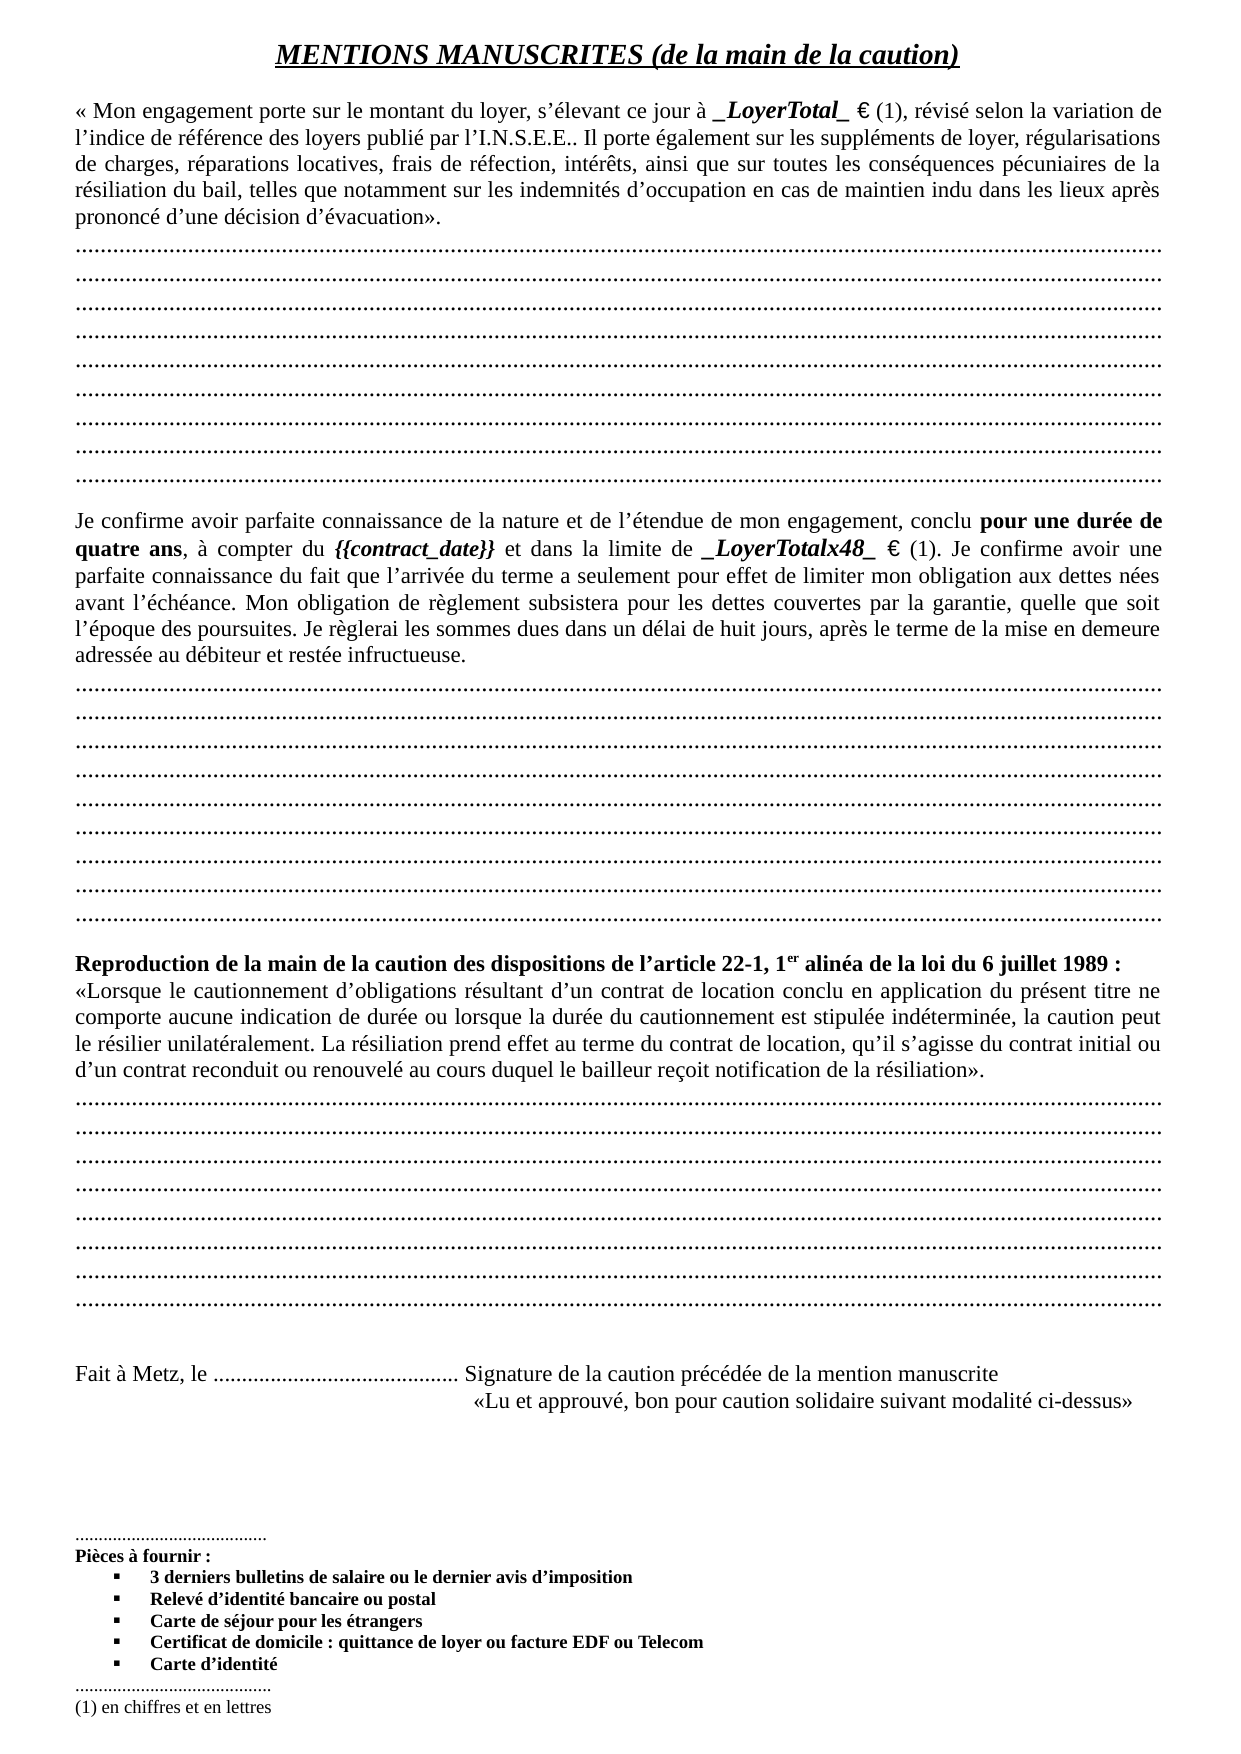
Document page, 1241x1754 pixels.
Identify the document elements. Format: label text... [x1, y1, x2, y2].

list Carte d’identité [112, 1653, 1162, 1674]
text ............................................................................................................................................................................................................................................................................................................................................................ [75, 431, 1162, 488]
text «Lu et approuvé, bon pour caution solidaire suivant modalité ci-dessus» [370, 1387, 1162, 1413]
text Fait à Metz, le ........................................... Signature de la caution précédée de la mention manuscrite [75, 1360, 1162, 1387]
text Pièces à fournir : [75, 1545, 1162, 1566]
text ......................................... [75, 1523, 1162, 1545]
text «Lorsque le cautionnement d’obligations résultant d’un contrat de location conclu en application du présent titre ne comporte aucune indication de durée ou lorsque la durée du cautionnement est stipulée indéterminée, la caution peut le résilier unilatéralement. La résiliation prend effet au terme du contrat de location, qu’il s’agisse du contrat initial ou d’un contrat reconduit ou renouvelé au cours duquel le bailleur reçoit notification de la résiliation». [75, 977, 1162, 1082]
text MENTIONS MANUSCRITES (de la main de la caution) [75, 37, 1162, 71]
text Je confirme avoir parfaite connaissance de la nature et de l’étendue de mon engagement, conclu pour une durée de quatre ans, à compter du {{contract_date}} et dans la limite de _LoyerTotalx48_ € (1). Je confirme avoir une parfaite connaissance du fait que l’arrivée du terme a seulement pour effet de limiter mon obligation aux dettes nées avant l’échéance. Mon obligation de règlement subsistera pour les dettes couvertes par la garantie, quelle que soit l’époque des poursuites. Je règlerai les sommes dues dans un délai de huit jours, après le terme de la mise en demeure adressée au débiteur et restée infructueuse. [75, 507, 1162, 668]
text .............................................................................................................................................................................................................................................................................................................................................................................................................................................................................................................................................................................................................................................................................................................................................................................................................................................................................................................................................................................................................................................................................................................................................................................................................................................................................................................................................................................................................................................................................................................................................................................................................................. [75, 668, 1162, 926]
text ................................................................................................................................................................................................................................................................................................................................................................................................................................................................................................................................................................................................................................................................................................................................................................................................................................................................................................................................................................................................................................................................................................................................................................................................................................................................................................................................................................................................................................................ [75, 1082, 1162, 1312]
text (1) en chiffres et en lettres [75, 1696, 1162, 1717]
list Certificat de domicile : quittance de loyer ou facture EDF ou Telecom [112, 1631, 1162, 1653]
list Relevé d’identité bancaire ou postal [112, 1588, 1162, 1609]
list 3 derniers bulletins de salaire ou le dernier avis d’imposition [112, 1566, 1162, 1588]
text Reproduction de la main de la caution des dispositions de l’article 22-1, 1er alinéa de la loi du 6 juillet 1989 : [75, 951, 1162, 977]
text .......................................... [75, 1674, 1162, 1696]
text « Mon engagement porte sur le montant du loyer, s’élevant ce jour à _LoyerTotal_ € (1), révisé selon la variation de l’indice de référence des loyers publié par l’I.N.S.E.E.. Il porte également sur les suppléments de loyer, régularisations de charges, réparations locatives, frais de réfection, intérêts, ainsi que sur toutes les conséquences pécuniaires de la résiliation du bail, telles que notamment sur les indemnités d’occupation en cas de maintien indu dans les lieux après prononcé d’une décision d’évacuation». [75, 95, 1162, 229]
text .................................................................................................................................................................................................................................................................................................................................................................................................................................................................................................................................................................................................................................................................................................................................................................................................................................................................................................................................................................................................................................................................................................................................................................................................................................................................. [75, 229, 1162, 431]
list Carte de séjour pour les étrangers [112, 1609, 1162, 1631]
